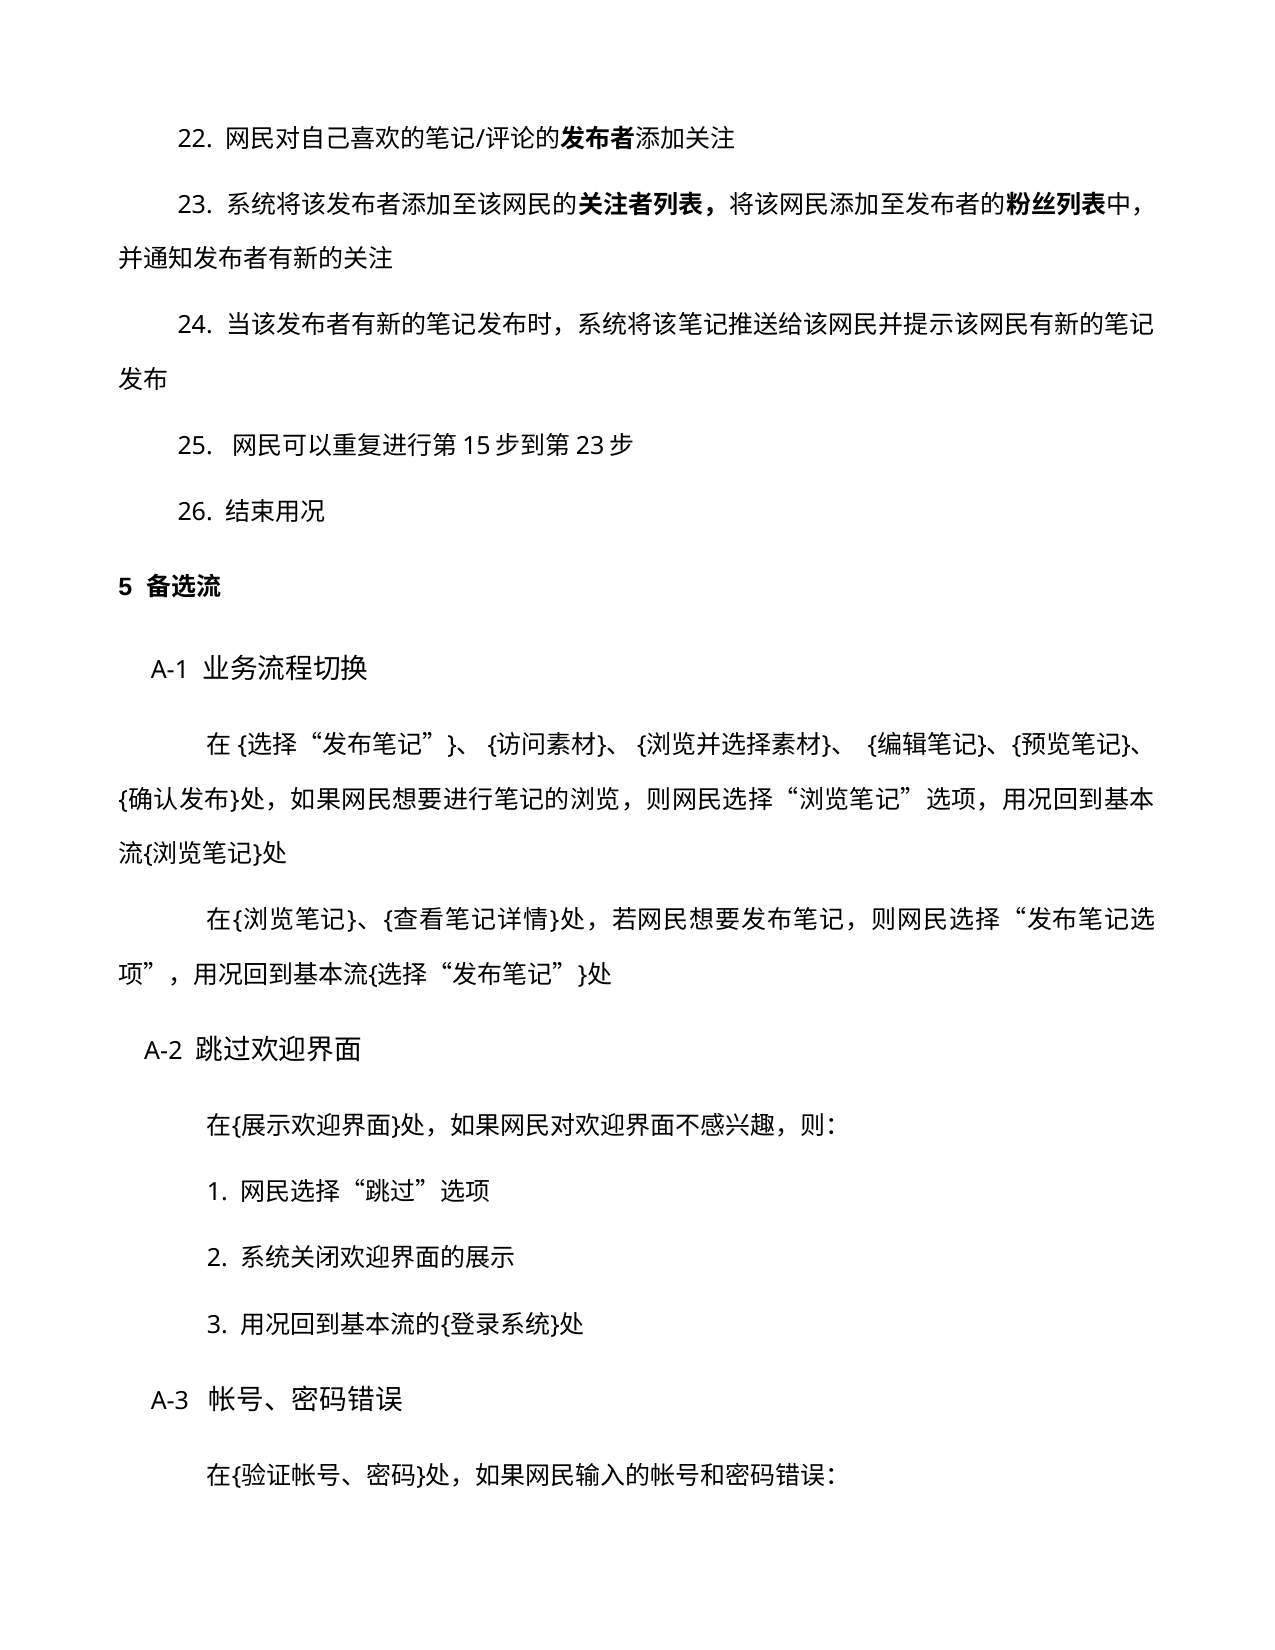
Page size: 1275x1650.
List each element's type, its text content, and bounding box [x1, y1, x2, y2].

text 在{展示欢迎界面}处，如果网民对欢迎界面不感兴趣，则： [118, 1105, 1157, 1142]
text 2. 系统关闭欢迎界面的展示 [118, 1238, 1157, 1274]
text 25. 网民可以重复进行第15步到第23步 [118, 426, 1157, 462]
text 23. 系统将该发布者添加至该网民的关注者列表，将该网民添加至发布者的粉丝列表中，并通知发布者有新的关注 [118, 184, 1157, 275]
text 在{验证帐号、密码}处，如果网民输入的帐号和密码错误： [118, 1456, 1157, 1492]
text 在{浏览笔记}、{查看笔记详情}处，若网民想要发布笔记，则网民选择“发布笔记选项”，用况回到基本流{选择“发布笔记”}处 [118, 900, 1157, 990]
text 22. 网民对自己喜欢的笔记/评论的发布者添加关注 [118, 118, 1157, 154]
text 3. 用况回到基本流的{登录系统}处 [118, 1304, 1157, 1340]
subtitle A-2 跳过欢迎界面 [118, 1027, 1157, 1067]
text 在 {选择“发布笔记”}、 {访问素材}、 {浏览并选择素材}、 {编辑笔记}、{预览笔记}、 {确认发布}处，如果网民想要进行笔记的浏览，则网民选择“浏览笔记”选项，用况回到基本流{浏览笔记}处 [118, 725, 1157, 870]
subtitle A-3 帐号、密码错误 [118, 1377, 1157, 1417]
subtitle 5 备选流 [118, 567, 1157, 603]
subtitle A-1 业务流程切换 [118, 646, 1157, 686]
text 26. 结束用况 [118, 492, 1157, 528]
text 1. 网民选择“跳过”选项 [118, 1172, 1157, 1208]
text 24. 当该发布者有新的笔记发布时，系统将该笔记推送给该网民并提示该网民有新的笔记发布 [118, 305, 1157, 396]
